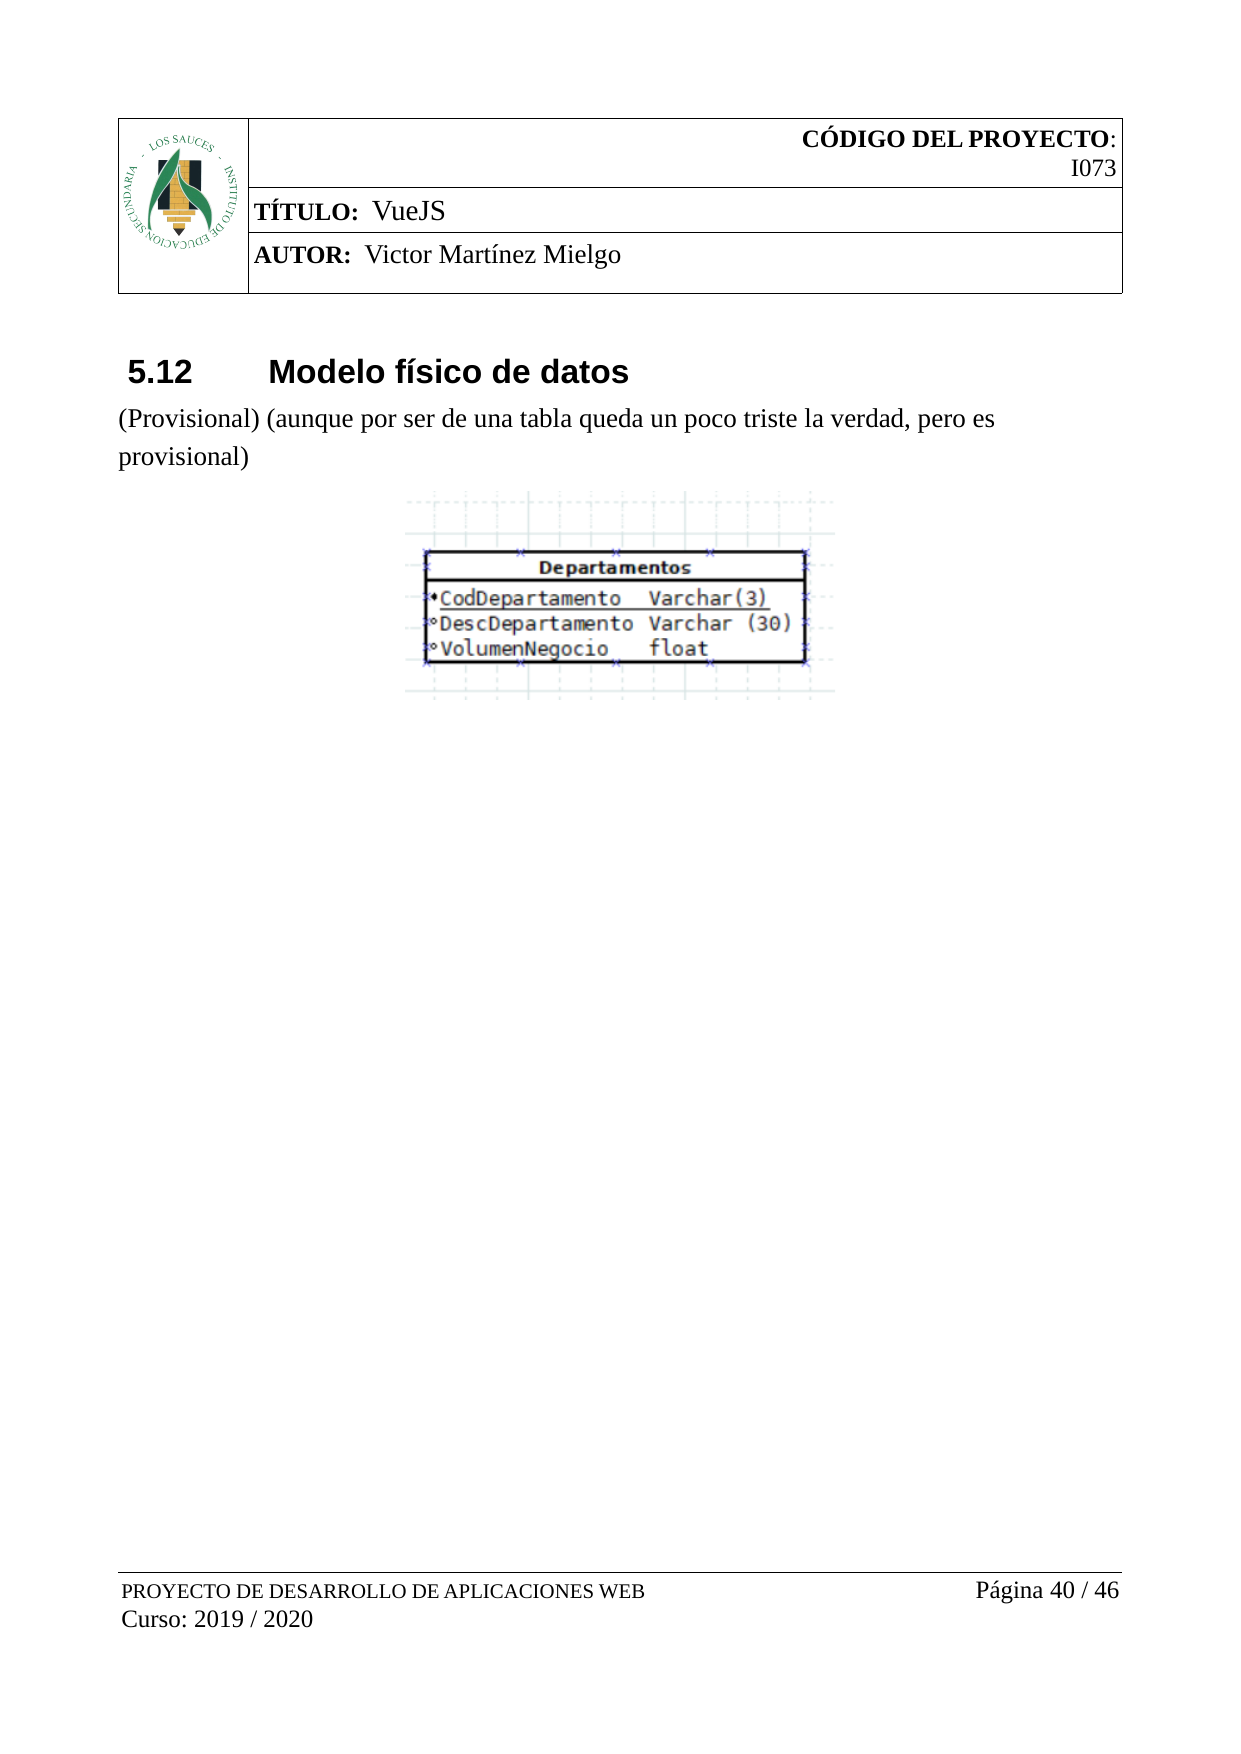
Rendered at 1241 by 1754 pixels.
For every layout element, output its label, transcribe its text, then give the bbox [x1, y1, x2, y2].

picture [405, 491, 836, 700]
picture [112, 123, 254, 257]
subtitle Modelo físico de datos [118, 351, 1122, 390]
text (Provisional) (aunque por ser de una tabla queda un poco triste la verdad, pero es provisional) [118, 403, 1122, 471]
